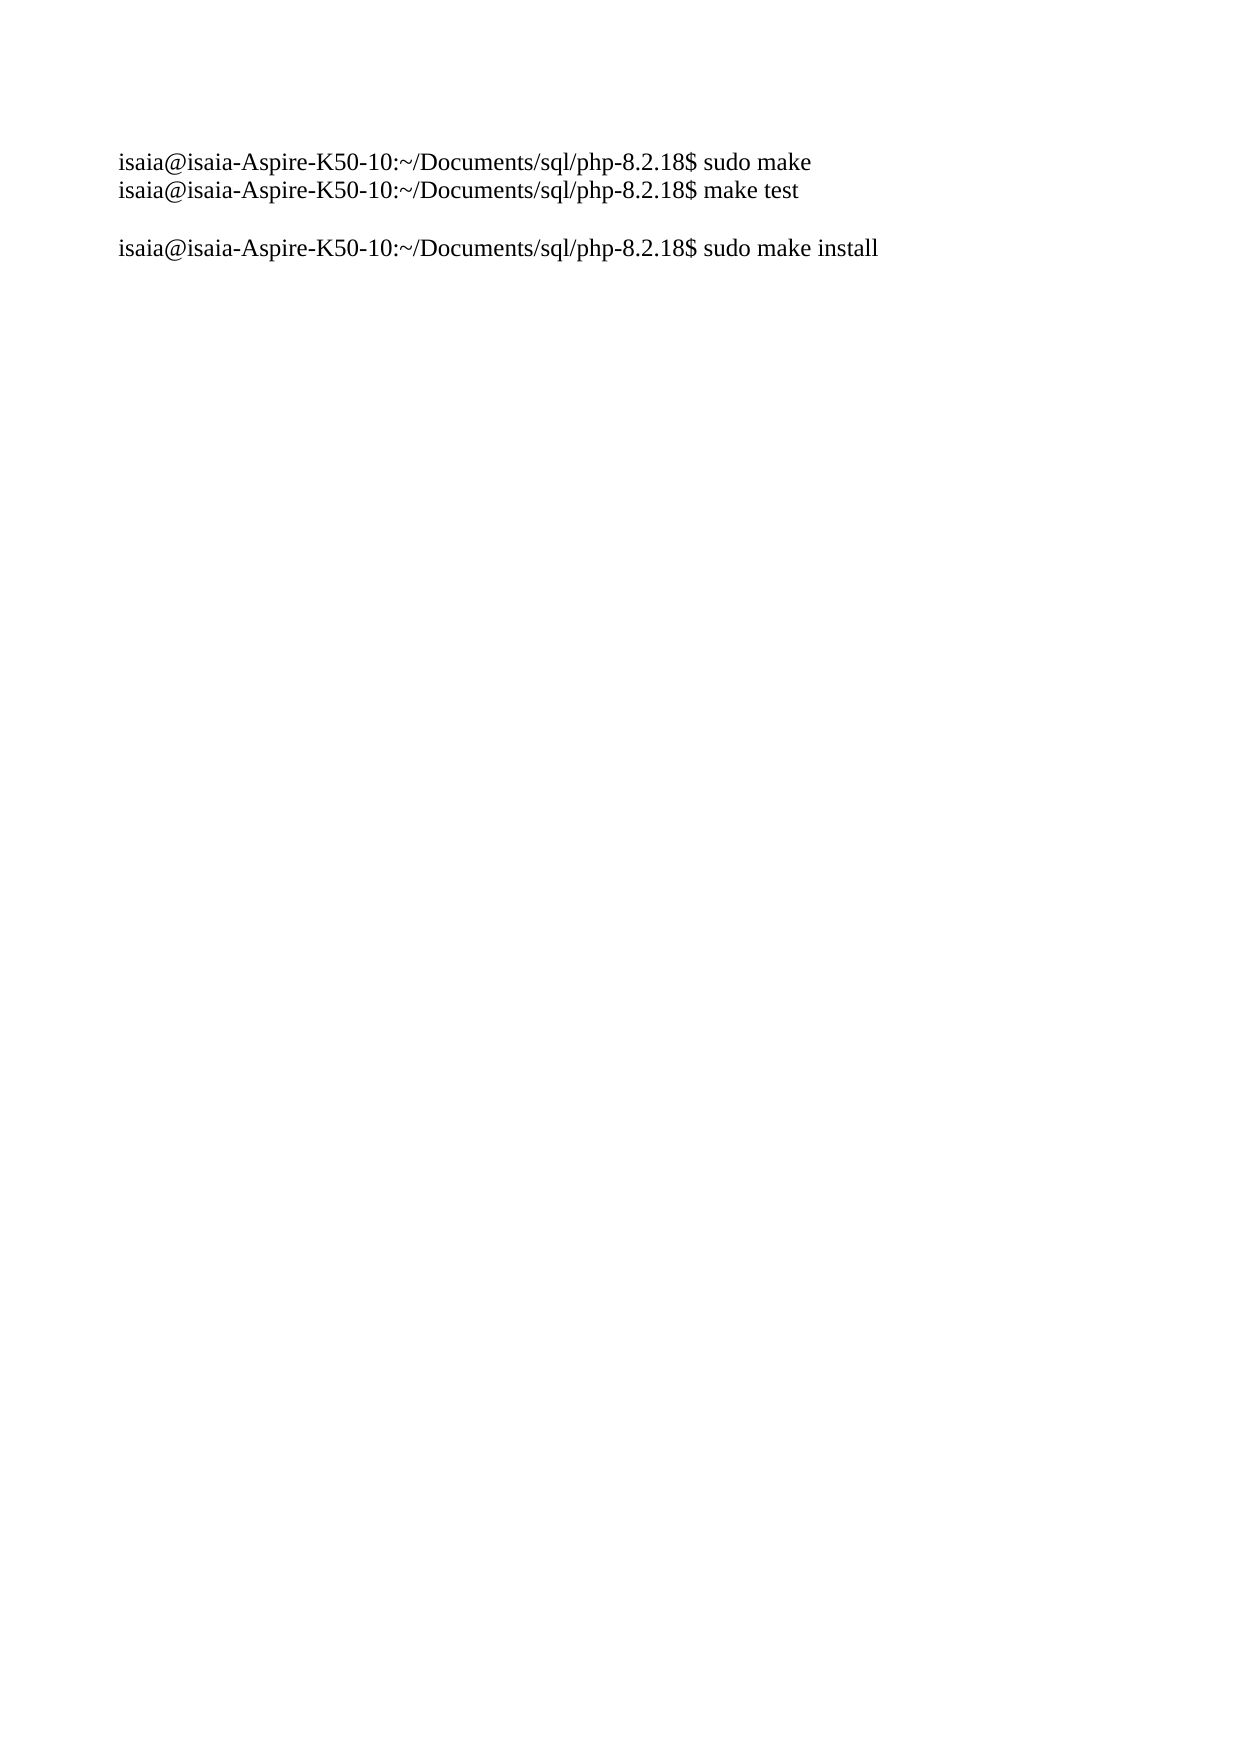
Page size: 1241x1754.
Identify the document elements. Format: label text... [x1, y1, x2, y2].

text isaia@isaia-Aspire-K50-10:~/Documents/sql/php-8.2.18$ make test [118, 176, 1122, 204]
text isaia@isaia-Aspire-K50-10:~/Documents/sql/php-8.2.18$ sudo make install [118, 233, 1122, 262]
text isaia@isaia-Aspire-K50-10:~/Documents/sql/php-8.2.18$ sudo make [118, 147, 1122, 176]
